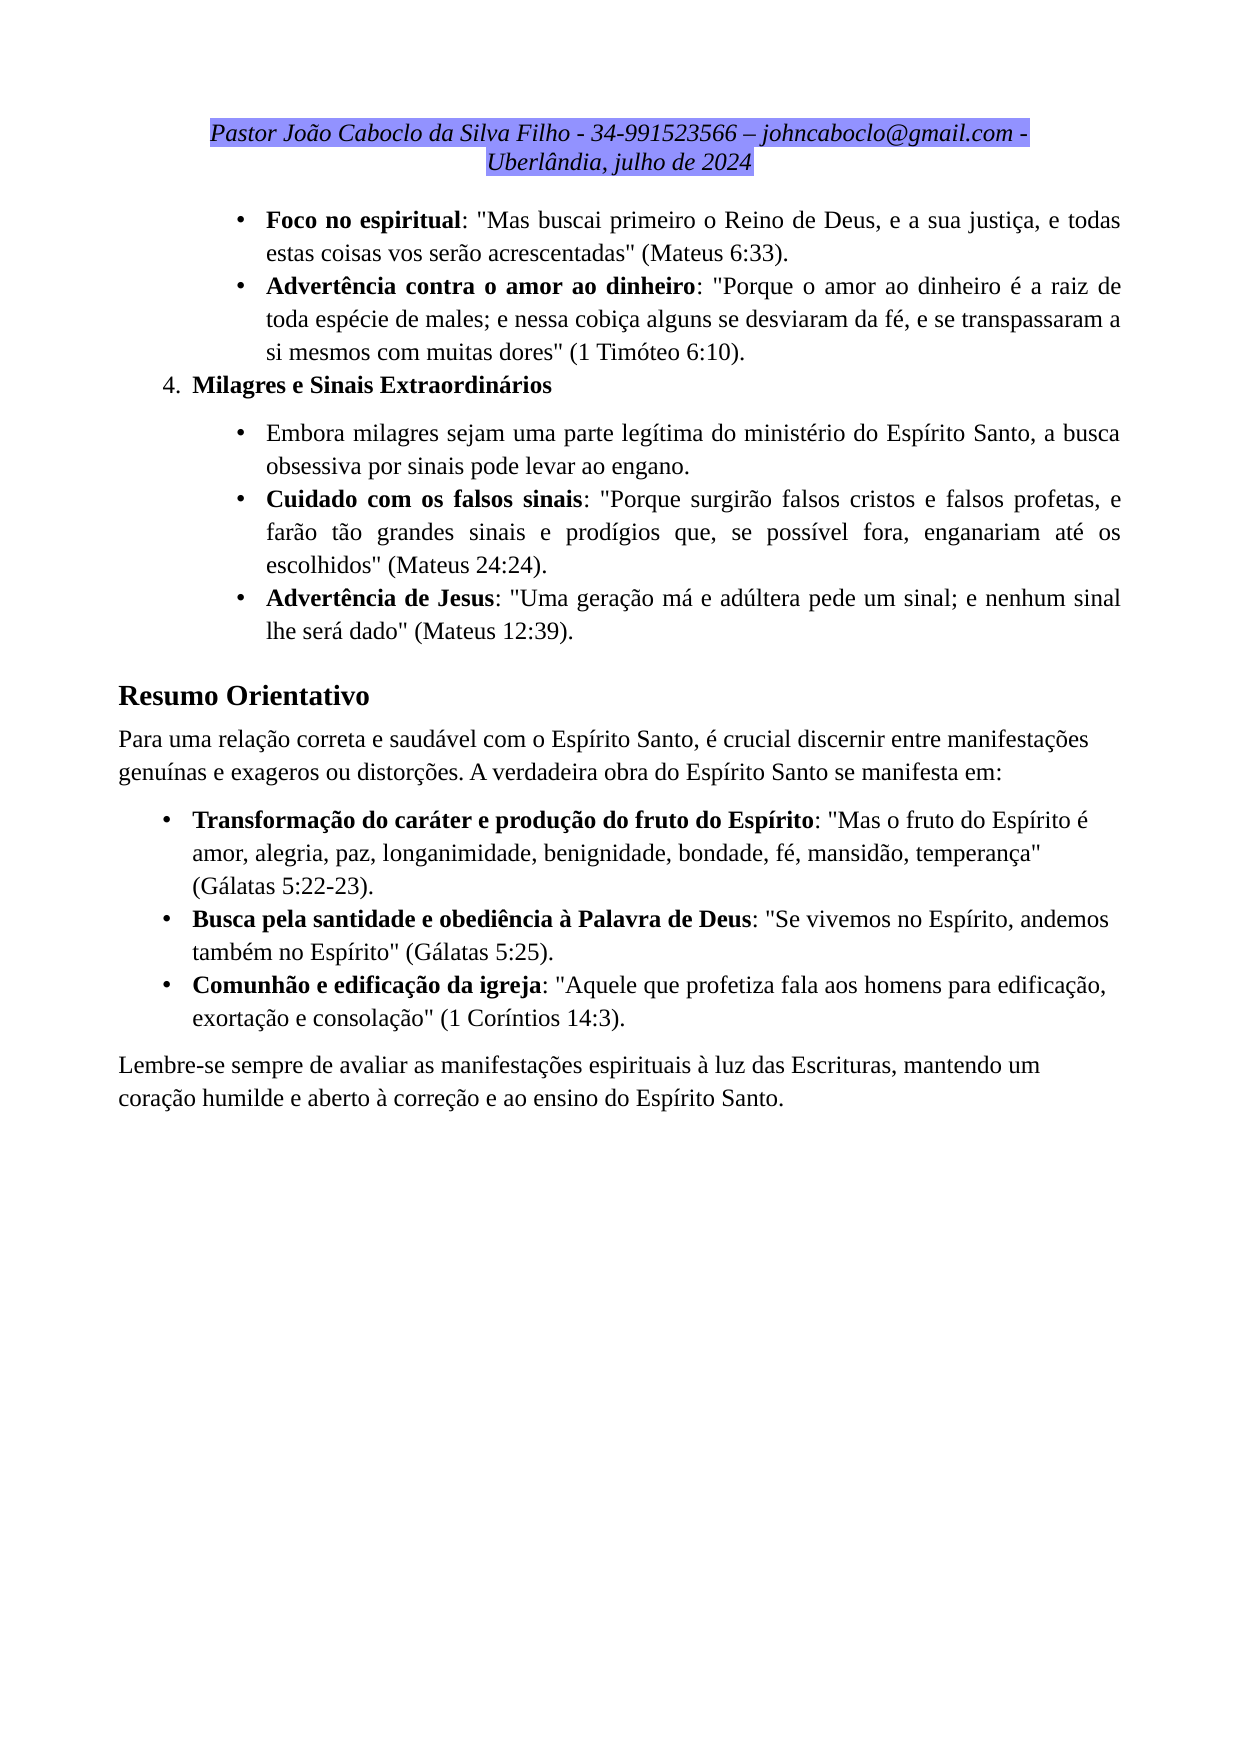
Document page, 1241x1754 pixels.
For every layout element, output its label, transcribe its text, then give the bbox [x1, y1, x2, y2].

list Busca pela santidade e obediência à Palavra de Deus: "Se vivemos no Espírito, andemos também no Espírito" (Gálatas 5:25). [162, 904, 1122, 966]
text Para uma relação correta e saudável com o Espírito Santo, é crucial discernir entre manifestações genuínas e exageros ou distorções. A verdadeira obra do Espírito Santo se manifesta em: [118, 724, 1122, 786]
list Comunhão e edificação da igreja: "Aquele que profetiza fala aos homens para edificação, exortação e consolação" (1 Coríntios 14:3). [162, 970, 1122, 1032]
list Milagres e Sinais Extraordinários [162, 370, 1122, 399]
list Advertência de Jesus: "Uma geração má e adúltera pede um sinal; e nenhum sinal lhe será dado" (Mateus 12:39). [236, 583, 1122, 645]
list Advertência contra o amor ao dinheiro: "Porque o amor ao dinheiro é a raiz de toda espécie de males; e nessa cobiça alguns se desviaram da fé, e se transpassaram a si mesmos com muitas dores" (1 Timóteo 6:10). [236, 271, 1122, 366]
text Lembre-se sempre de avaliar as manifestações espirituais à luz das Escrituras, mantendo um coração humilde e aberto à correção e ao ensino do Espírito Santo. [118, 1051, 1122, 1112]
list Embora milagres sejam uma parte legítima do ministério do Espírito Santo, a busca obsessiva por sinais pode levar ao engano. [236, 418, 1122, 479]
subtitle Resumo Orientativo [118, 678, 1122, 712]
list Cuidado com os falsos sinais: "Porque surgirão falsos cristos e falsos profetas, e farão tão grandes sinais e prodígios que, se possível fora, enganariam até os escolhidos" (Mateus 24:24). [236, 484, 1122, 579]
list Transformação do caráter e produção do fruto do Espírito: "Mas o fruto do Espírito é amor, alegria, paz, longanimidade, benignidade, bondade, fé, mansidão, temperança" (Gálatas 5:22-23). [162, 805, 1122, 899]
list Foco no espiritual: "Mas buscai primeiro o Reino de Deus, e a sua justiça, e todas estas coisas vos serão acrescentadas" (Mateus 6:33). [236, 205, 1122, 267]
